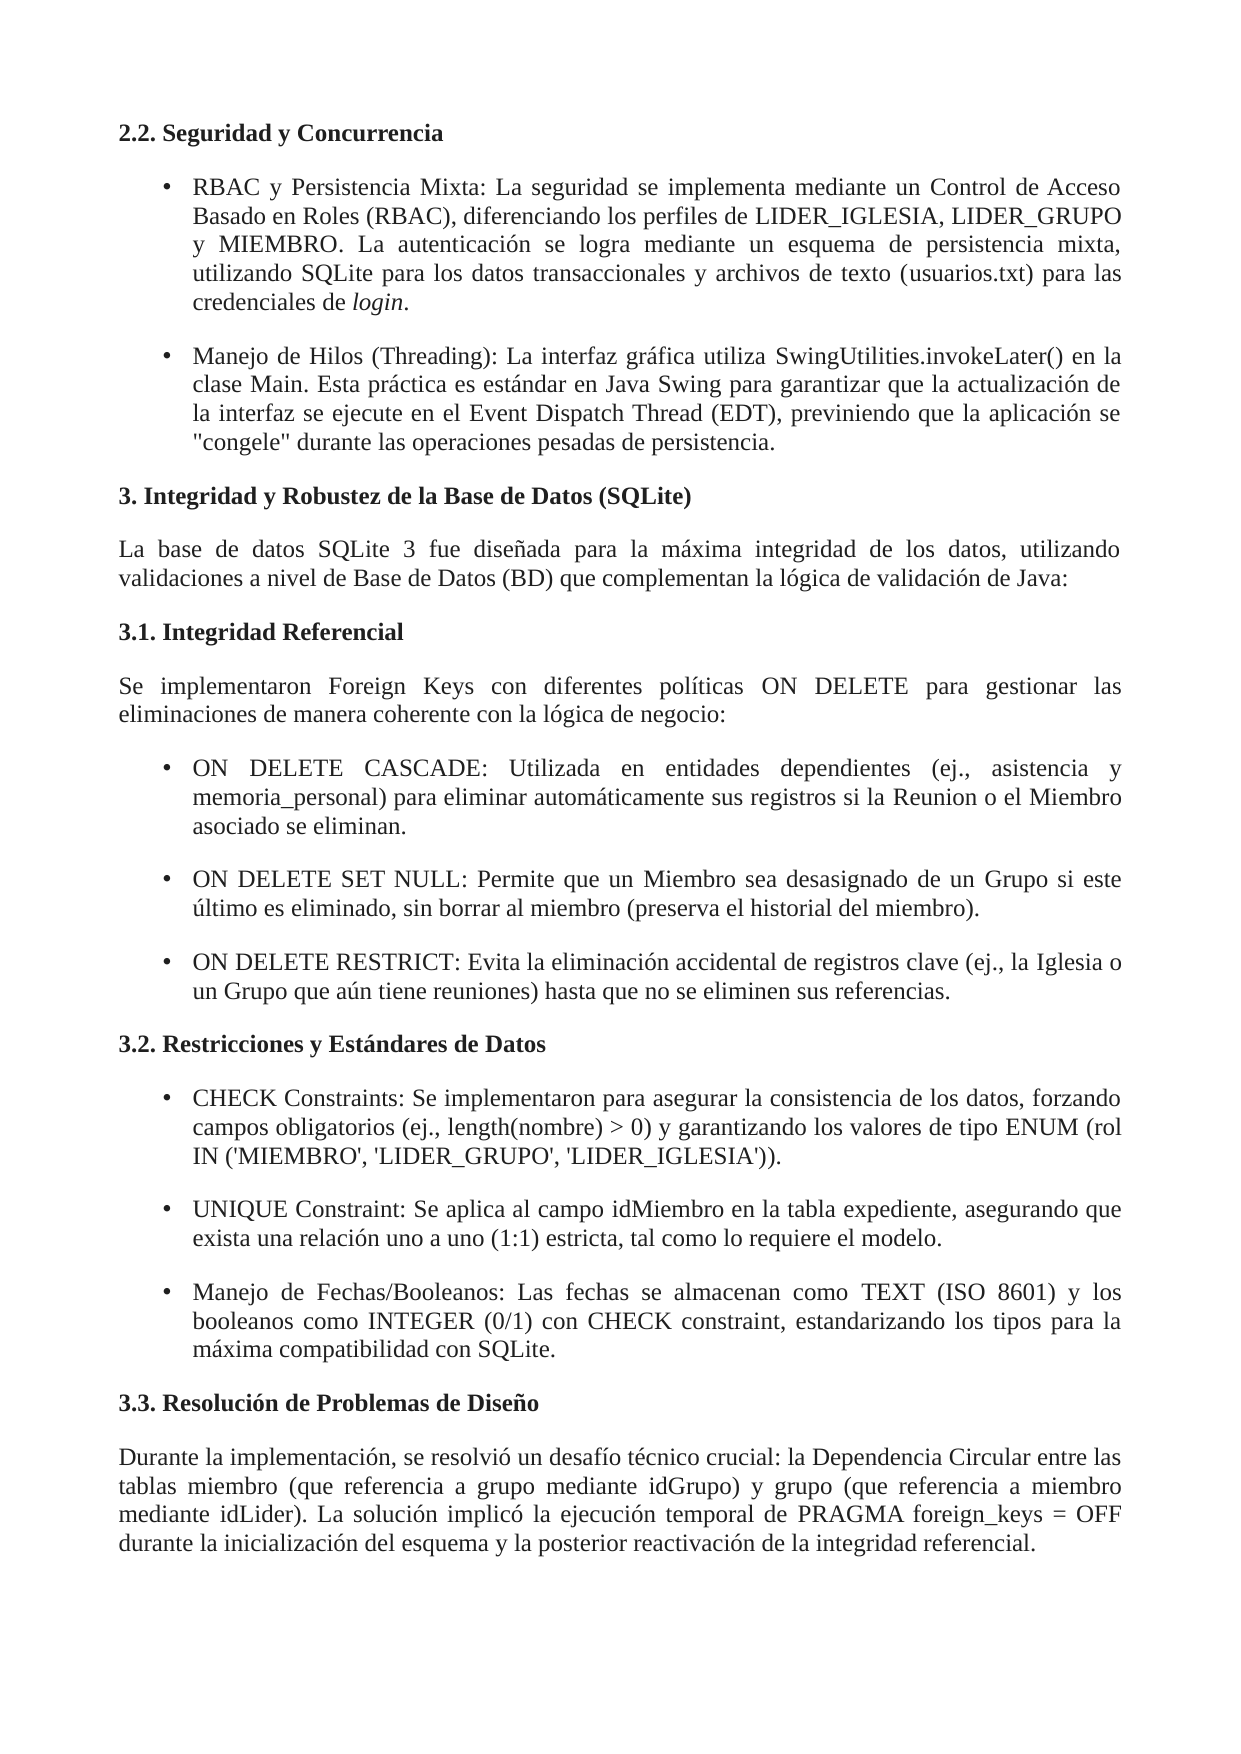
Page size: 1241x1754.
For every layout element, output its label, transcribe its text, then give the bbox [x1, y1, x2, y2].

list CHECK Constraints: Se implementaron para asegurar la consistencia de los datos, forzando campos obligatorios (ej., length(nombre) > 0) y garantizando los valores de tipo ENUM (rol IN ('MIEMBRO', 'LIDER_GRUPO', 'LIDER_IGLESIA')). [163, 1083, 1122, 1169]
list ON DELETE RESTRICT: Evita la eliminación accidental de registros clave (ej., la Iglesia o un Grupo que aún tiene reuniones) hasta que no se eliminen sus referencias. [163, 947, 1122, 1004]
text 3.2. Restricciones y Estándares de Datos [118, 1029, 1122, 1058]
text Se implementaron Foreign Keys con diferentes políticas ON DELETE para gestionar las eliminaciones de manera coherente con la lógica de negocio: [118, 671, 1122, 728]
text La base de datos SQLite 3 fue diseñada para la máxima integridad de los datos, utilizando validaciones a nivel de Base de Datos (BD) que complementan la lógica de validación de Java: [118, 534, 1122, 592]
list ON DELETE CASCADE: Utilizada en entidades dependientes (ej., asistencia y memoria_personal) para eliminar automáticamente sus registros si la Reunion o el Miembro asociado se eliminan. [163, 753, 1122, 839]
list Manejo de Fechas/Booleanos: Las fechas se almacenan como TEXT (ISO 8601) y los booleanos como INTEGER (0/1) con CHECK constraint, estandarizando los tipos para la máxima compatibilidad con SQLite. [163, 1277, 1122, 1363]
list Manejo de Hilos (Threading): La interfaz gráfica utiliza SwingUtilities.invokeLater() en la clase Main. Esta práctica es estándar en Java Swing para garantizar que la actualización de la interfaz se ejecute en el Event Dispatch Thread (EDT), previniendo que la aplicación se "congele" durante las operaciones pesadas de persistencia. [163, 341, 1122, 456]
list RBAC y Persistencia Mixta: La seguridad se implementa mediante un Control de Acceso Basado en Roles (RBAC), diferenciando los perfiles de LIDER_IGLESIA, LIDER_GRUPO y MIEMBRO. La autenticación se logra mediante un esquema de persistencia mixta, utilizando SQLite para los datos transaccionales y archivos de texto (usuarios.txt) para las credenciales de login. [163, 172, 1122, 316]
text 3.1. Integridad Referencial [118, 617, 1122, 646]
list ON DELETE SET NULL: Permite que un Miembro sea desasignado de un Grupo si este último es eliminado, sin borrar al miembro (preserva el historial del miembro). [163, 864, 1122, 922]
text 2.2. Seguridad y Concurrencia [118, 118, 1122, 147]
text 3.3. Resolución de Problemas de Diseño [118, 1388, 1122, 1417]
text 3. Integridad y Robustez de la Base de Datos (SQLite) [118, 481, 1122, 509]
list UNIQUE Constraint: Se aplica al campo idMiembro en la tabla expediente, asegurando que exista una relación uno a uno (1:1) estricta, tal como lo requiere el modelo. [163, 1194, 1122, 1252]
text Durante la implementación, se resolvió un desafío técnico crucial: la Dependencia Circular entre las tablas miembro (que referencia a grupo mediante idGrupo) y grupo (que referencia a miembro mediante idLider). La solución implicó la ejecución temporal de PRAGMA foreign_keys = OFF durante la inicialización del esquema y la posterior reactivación de la integridad referencial. [118, 1442, 1122, 1557]
